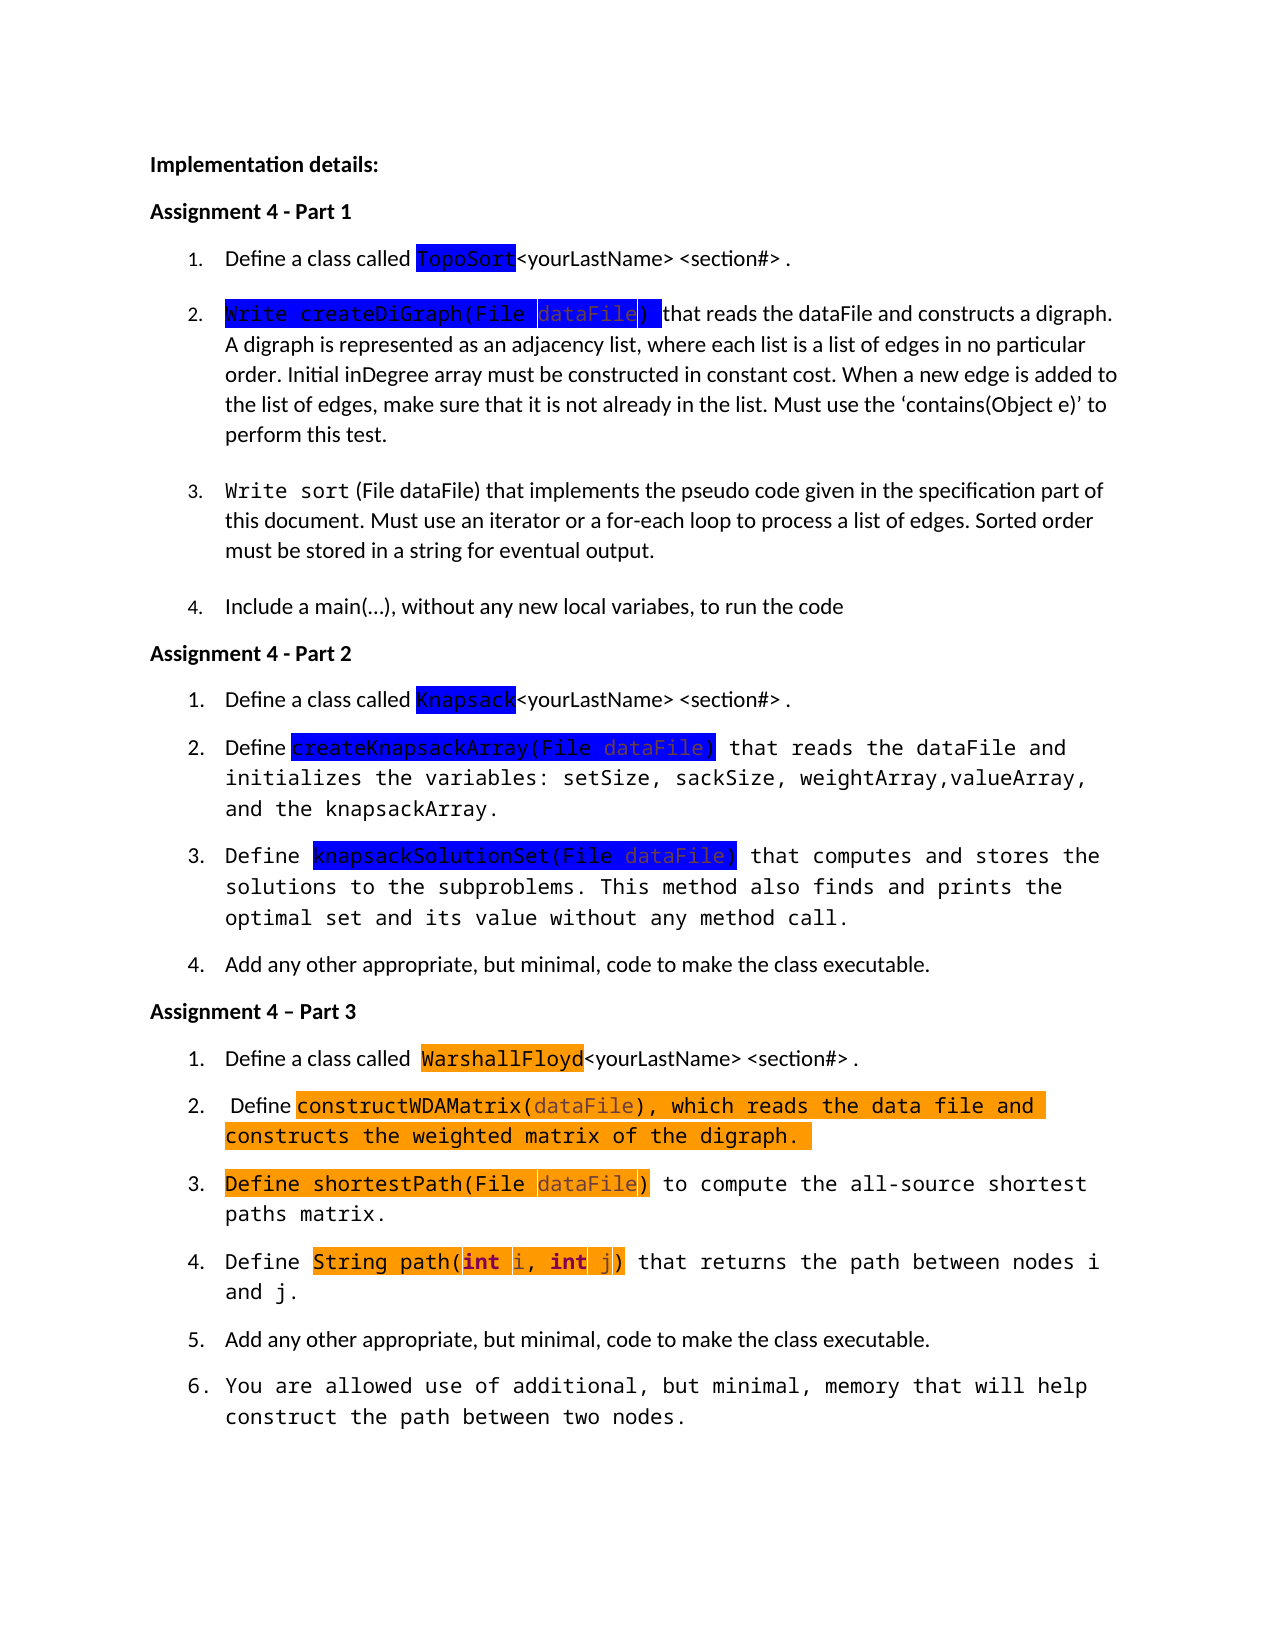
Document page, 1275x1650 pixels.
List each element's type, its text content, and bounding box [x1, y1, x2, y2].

list Write createDiGraph(File dataFile) that reads the dataFile and constructs a digraph. A digraph is represented as an adjacency list, where each list is a list of edges in no particular order. Initial inDegree array must be constructed in constant cost. When a new edge is added to the list of edges, make sure that it is not already in the list. Must use the ‘contains(Object e)’ to perform this test. [187, 299, 1125, 449]
list Define String path(int i, int j) that returns the path between nodes i and j. [187, 1247, 1125, 1306]
list Define a class called Knapsack<yourLastName> <section#> . [187, 686, 1125, 714]
text Assignment 4 – Part 3 [150, 997, 1125, 1025]
text Assignment 4 - Part 2 [150, 639, 1125, 667]
list You are allowed use of additional, but minimal, memory that will help construct the path between two nodes. [187, 1372, 1125, 1431]
text Assignment 4 - Part 1 [150, 197, 1125, 225]
list Write sort (File dataFile) that implements the pseudo code given in the specification part of this document. Must use an iterator or a for-each loop to process a list of edges. Sorted order must be stored in a string for eventual output. [187, 476, 1125, 565]
list Include a main(…), without any new local variabes, to run the code [187, 592, 1125, 620]
list Define shortestPath(File dataFile) to compute the all-source shortest paths matrix. [187, 1169, 1125, 1228]
list Define createKnapsackArray(File dataFile) that reads the dataFile and initializes the variables: setSize, sackSize, weightArray,valueArray, and the knapsackArray. [187, 733, 1125, 823]
text Implementation details: [150, 150, 1125, 178]
list Define knapsackSolutionSet(File dataFile) that computes and stores the solutions to the subproblems. This method also finds and prints the optimal set and its value without any method call. [187, 841, 1125, 931]
list Define a class called TopoSort<yourLastName> <section#> . [187, 244, 1125, 272]
list Define constructWDAMatrix(dataFile), which reads the data file and constructs the weighted matrix of the digraph. [187, 1091, 1125, 1150]
list Define a class called WarshallFloyd<yourLastName> <section#> . [187, 1044, 1125, 1072]
list Add any other appropriate, but minimal, code to make the class executable. [187, 1325, 1125, 1353]
list Add any other appropriate, but minimal, code to make the class executable. [187, 950, 1125, 978]
